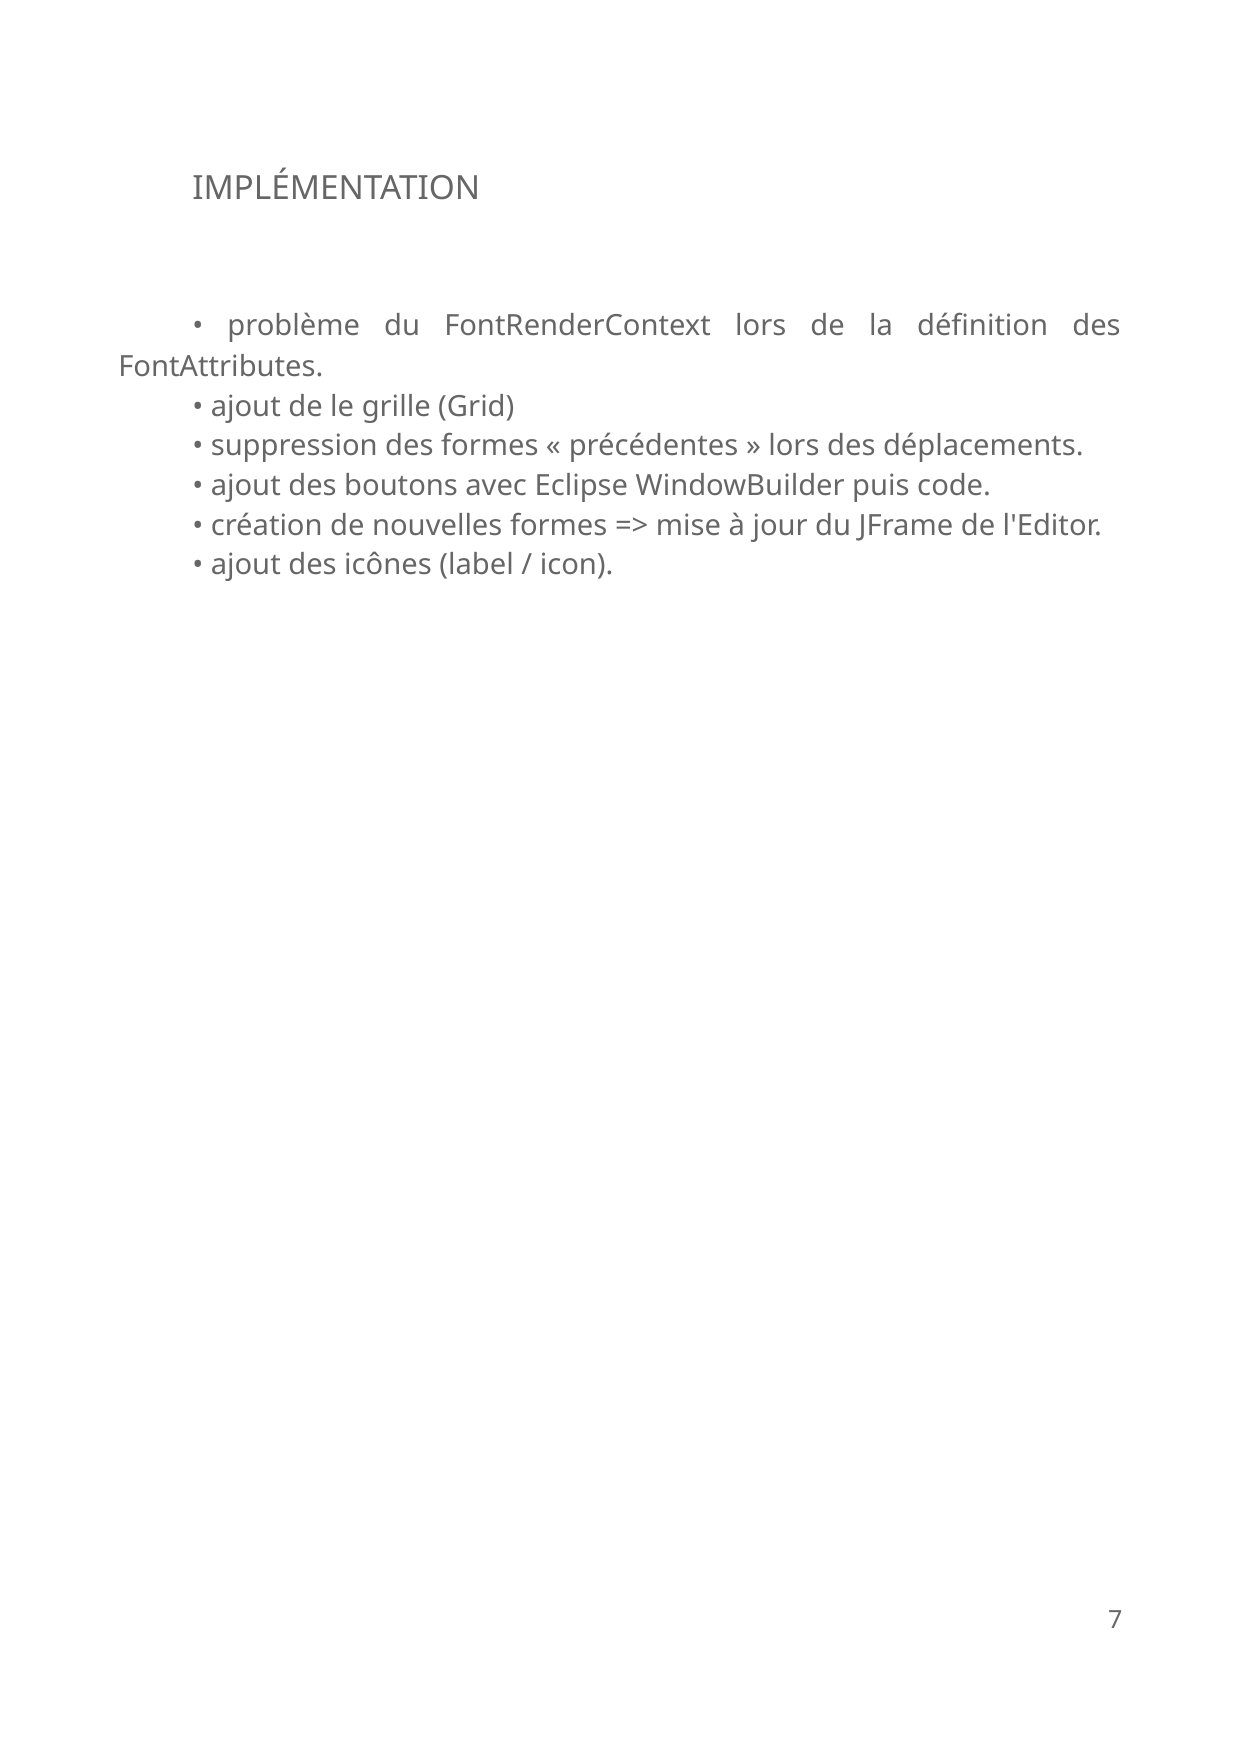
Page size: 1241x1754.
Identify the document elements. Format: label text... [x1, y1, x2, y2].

text • création de nouvelles formes => mise à jour du JFrame de l'Editor. [118, 504, 1122, 544]
text • ajout des boutons avec Eclipse WindowBuilder puis code. [118, 464, 1122, 504]
text • suppression des formes « précédentes » lors des déplacements. [118, 424, 1122, 464]
text • ajout de le grille (Grid) [118, 385, 1122, 424]
text • ajout des icônes (label / icon). [118, 544, 1122, 583]
text IMPLÉMENTATION [118, 163, 1122, 209]
text • problème du FontRenderContext lors de la définition des FontAttributes. [118, 300, 1122, 385]
